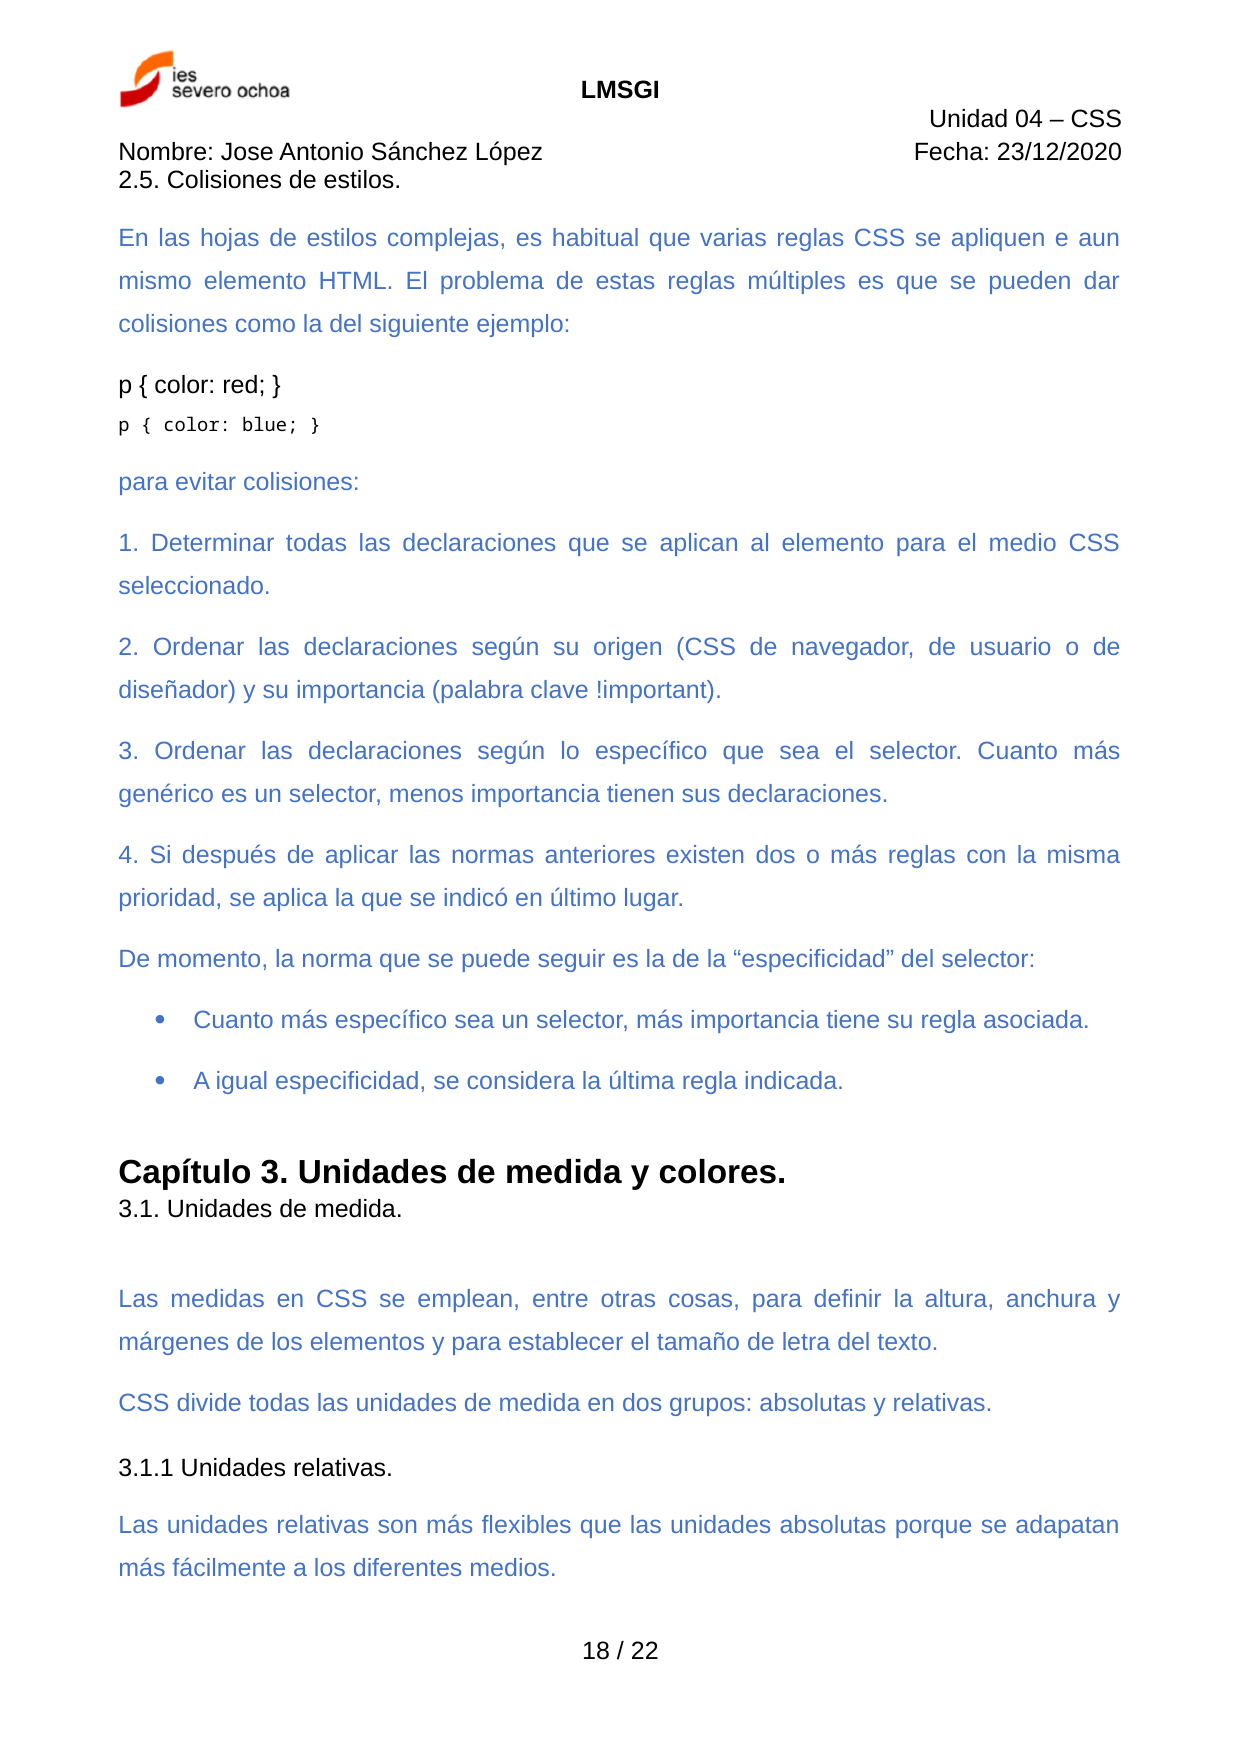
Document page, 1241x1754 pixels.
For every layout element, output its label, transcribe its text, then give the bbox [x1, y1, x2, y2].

subtitle 3.1. Unidades de medida. [118, 1194, 1122, 1223]
subtitle 2.5. Colisiones de estilos. [118, 166, 1122, 194]
text 4. Si después de aplicar las normas anteriores existen dos o más reglas con la misma prioridad, se aplica la que se indicó en último lugar. [118, 840, 1122, 912]
text En las hojas de estilos complejas, es habitual que varias reglas CSS se apliquen e aun mismo elemento HTML. El problema de estas reglas múltiples es que se pueden dar colisiones como la del siguiente ejemplo: [118, 223, 1122, 338]
text 2. Ordenar las declaraciones según su origen (CSS de navegador, de usuario o de diseñador) y su importancia (palabra clave !important). [118, 632, 1122, 704]
list Cuanto más específico sea un selector, más importancia tiene su regla asociada. [156, 1005, 1122, 1034]
text Las medidas en CSS se emplean, entre otras cosas, para definir la altura, anchura y márgenes de los elementos y para establecer el tamaño de letra del texto. [118, 1284, 1122, 1356]
text Las unidades relativas son más flexibles que las unidades absolutas porque se adapatan más fácilmente a los diferentes medios. [118, 1510, 1122, 1582]
text para evitar colisiones: [118, 467, 1122, 496]
list A igual especificidad, se considera la última regla indicada. [156, 1066, 1122, 1094]
subtitle Capítulo 3. Unidades de medida y colores. [118, 1152, 1122, 1190]
text p { color: blue; } [118, 411, 1122, 437]
subtitle 3.1.1 Unidades relativas. [118, 1453, 1122, 1482]
text CSS divide todas las unidades de medida en dos grupos: absolutas y relativas. [118, 1388, 1122, 1417]
text p { color: red; } [118, 370, 1122, 399]
text 1. Determinar todas las declaraciones que se aplican al elemento para el medio CSS seleccionado. [118, 528, 1122, 600]
text 3. Ordenar las declaraciones según lo específico que sea el selector. Cuanto más genérico es un selector, menos importancia tienen sus declaraciones. [118, 736, 1122, 808]
text De momento, la norma que se puede seguir es la de la “especificidad” del selector: [118, 944, 1122, 973]
